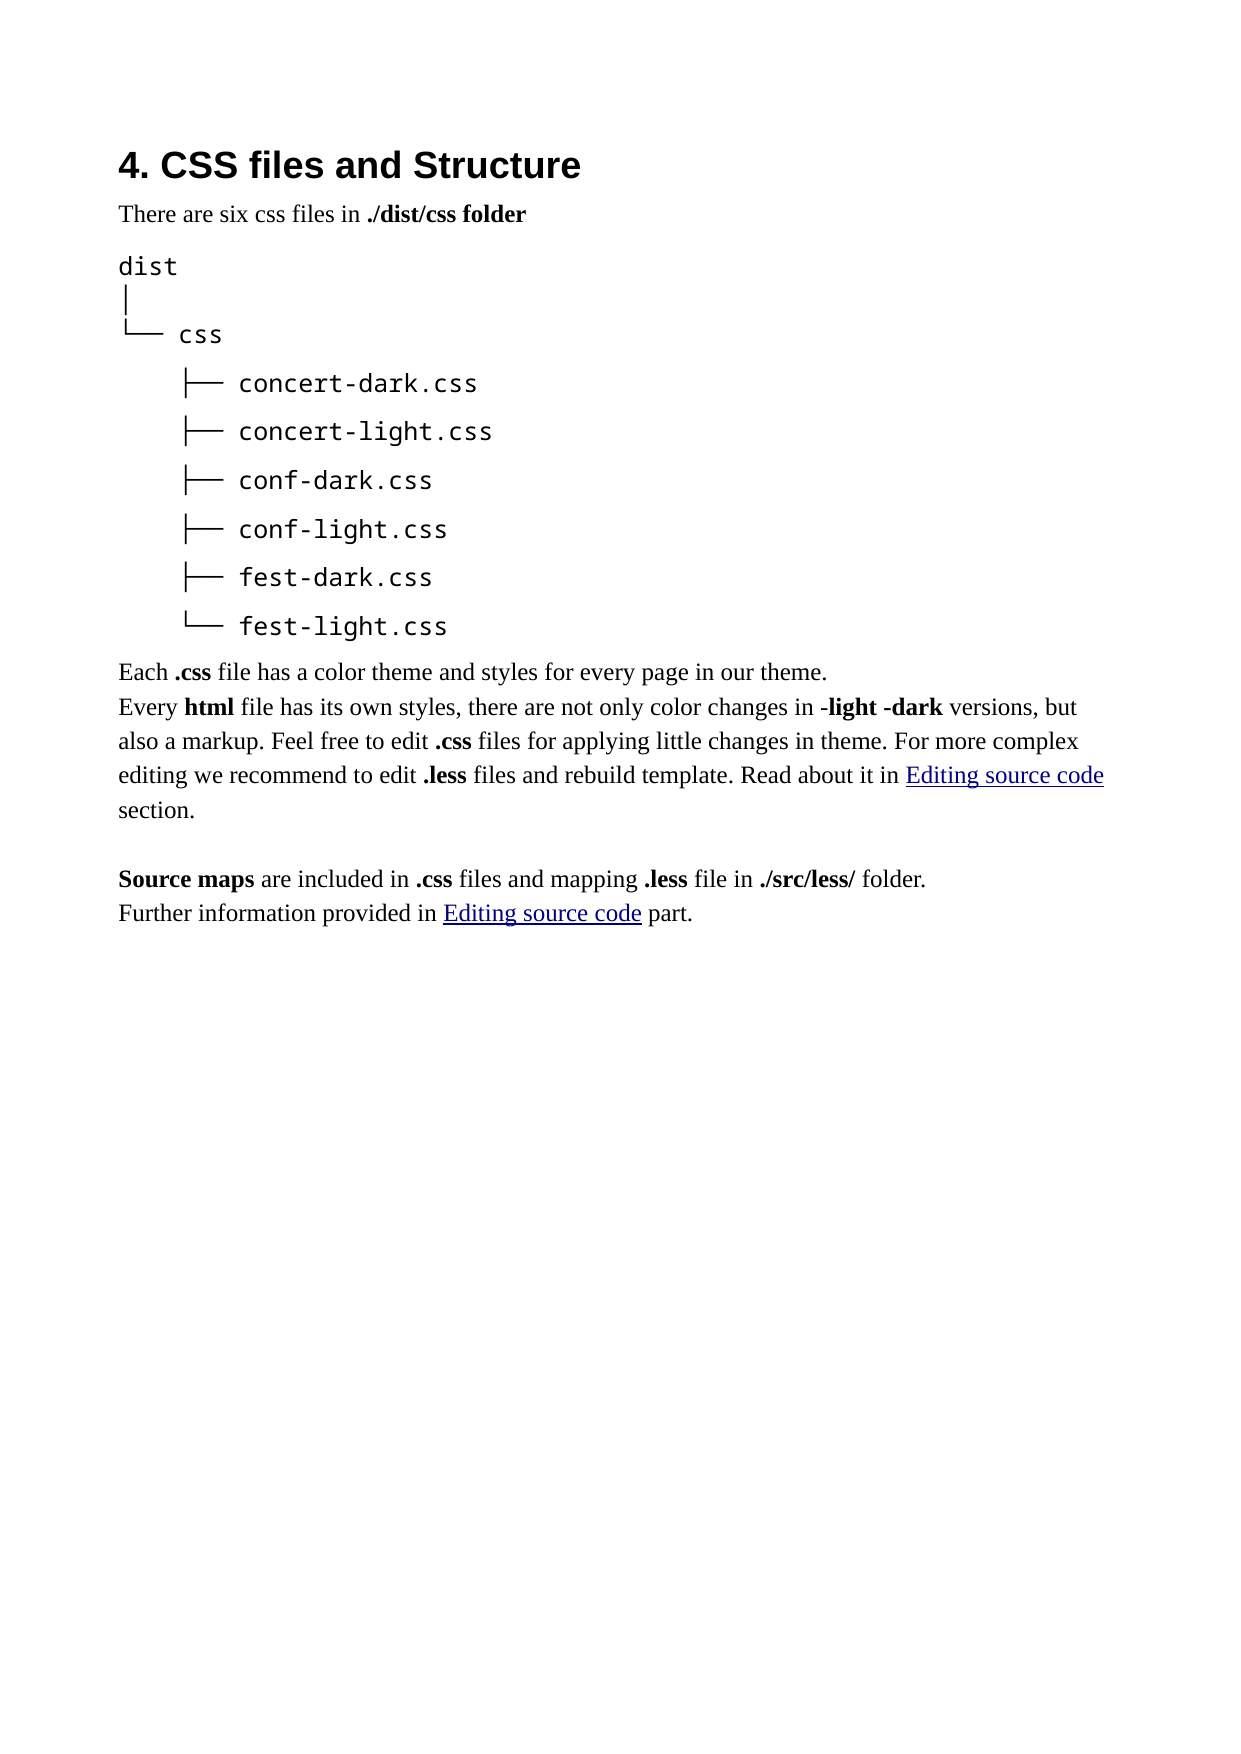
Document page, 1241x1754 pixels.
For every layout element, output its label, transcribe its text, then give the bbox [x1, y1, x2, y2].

text └── fest-light.css [118, 608, 1122, 643]
text ├── concert-dark.css [118, 365, 1122, 399]
text ├── fest-dark.css [118, 560, 1122, 594]
text ├── concert-light.css [118, 414, 1122, 448]
text ├── conf-light.css [118, 511, 1122, 545]
text Each .css file has a color theme and styles for every page in our theme. Every html file has its own styles, there are not only color changes in -light -dark versions, but also a markup. Feel free to edit .css files for applying little changes in theme. For more complex editing we recommend to edit .less files and rebuild template. Read about it in Editing source code section. Source maps are included in .css files and mapping .less file in ./src/less/ folder. Further information provided in Editing source code part. [118, 657, 1122, 927]
text There are six css files in ./dist/css folder [118, 199, 1122, 228]
text ├── conf-dark.css [118, 463, 1122, 497]
text dist │ └── css [118, 248, 1122, 351]
subtitle 4. CSS files and Structure [118, 143, 1122, 187]
